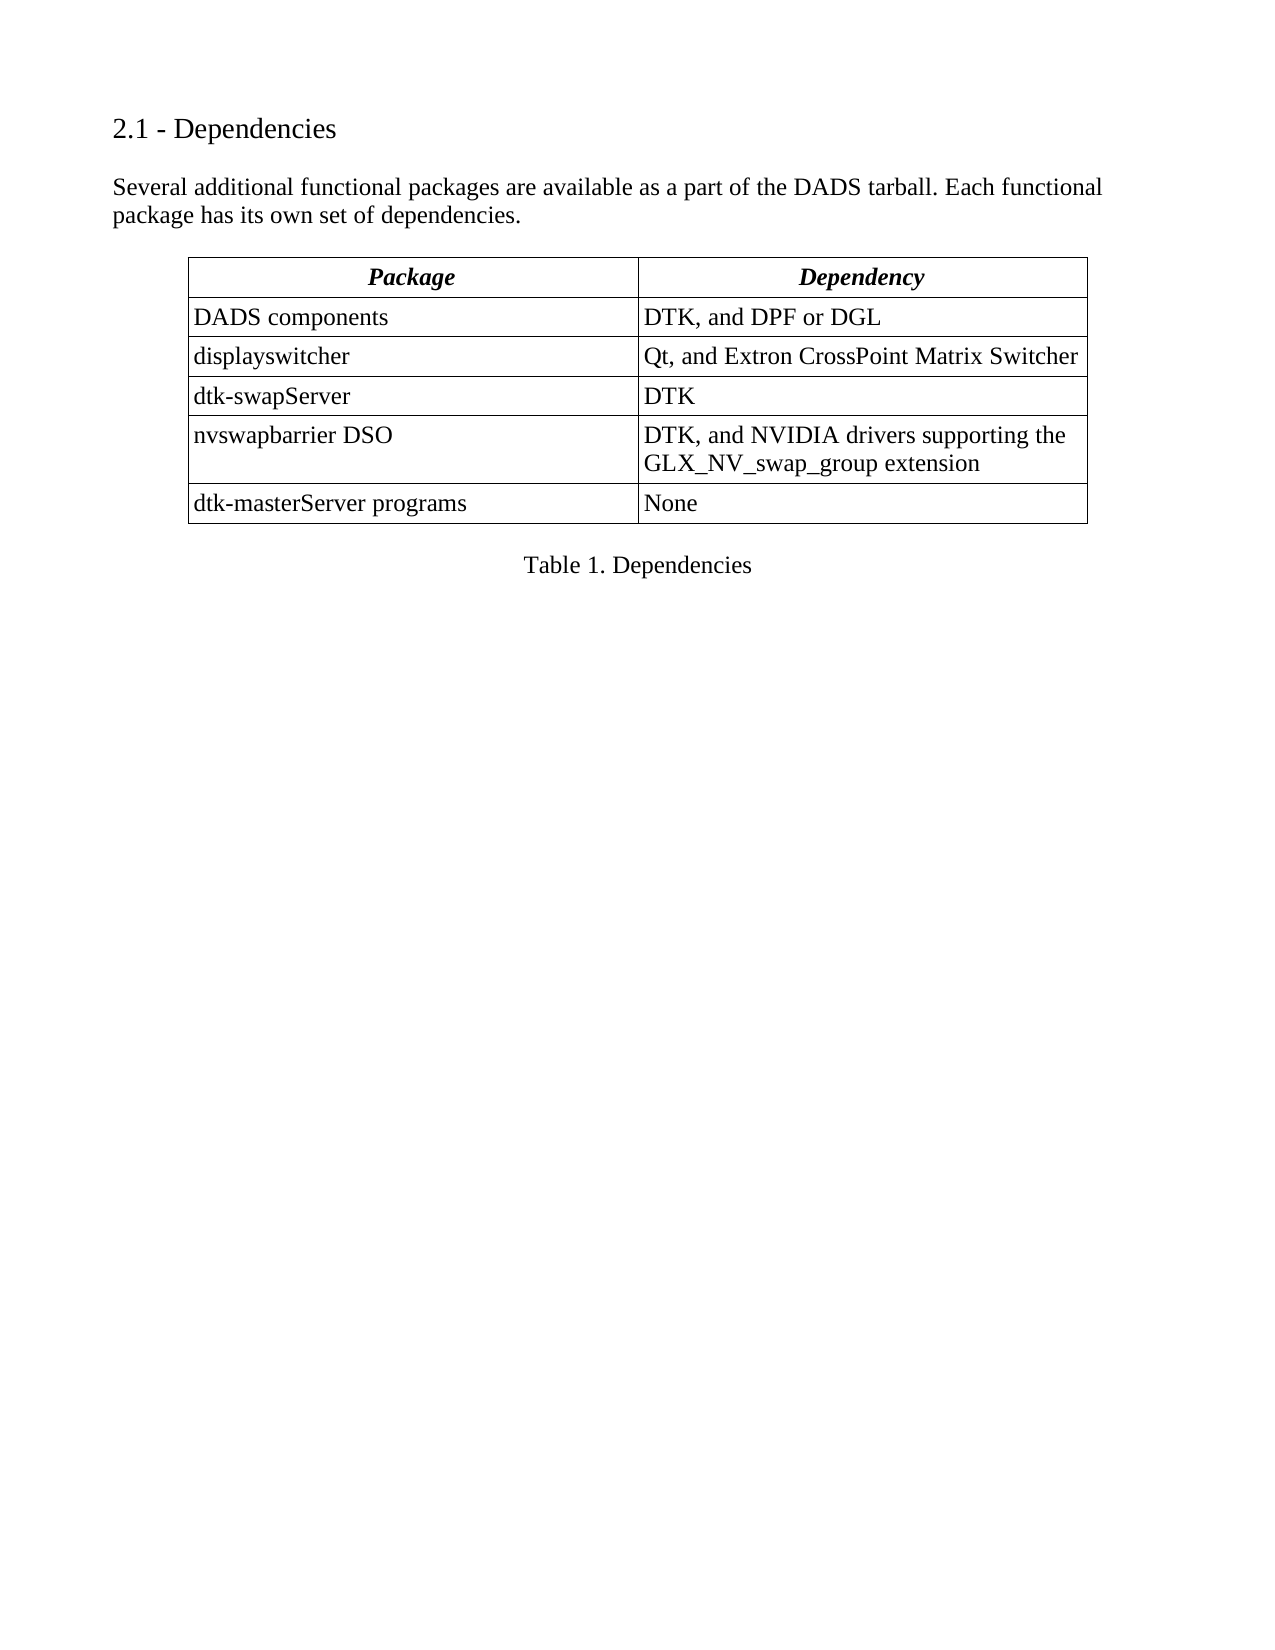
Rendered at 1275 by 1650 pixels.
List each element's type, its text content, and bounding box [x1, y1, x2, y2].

table_cell DTK [639, 377, 1087, 415]
table_cell dtk-swapServer [189, 377, 638, 415]
table_cell DADS components [189, 298, 638, 336]
table_cell DTK, and DPF or DGL [639, 298, 1087, 336]
table_cell nvswapbarrier DSO [189, 416, 638, 483]
table_cell DTK, and NVIDIA drivers supporting the GLX_NV_swap_group extension [639, 416, 1087, 483]
text Several additional functional packages are available as a part of the DADS tarball. Each functional package has its own set of dependencies. [112, 173, 1162, 229]
table_cell None [639, 484, 1087, 523]
text 2.1 - Dependencies [112, 112, 1162, 145]
table_cell displayswitcher [189, 337, 638, 376]
table_header Package [189, 258, 638, 297]
table_cell dtk-masterServer programs [189, 484, 638, 523]
table_header Dependency [639, 258, 1087, 297]
table_cell Qt, and Extron CrossPoint Matrix Switcher [639, 337, 1087, 376]
text Table 1. Dependencies [112, 551, 1162, 579]
